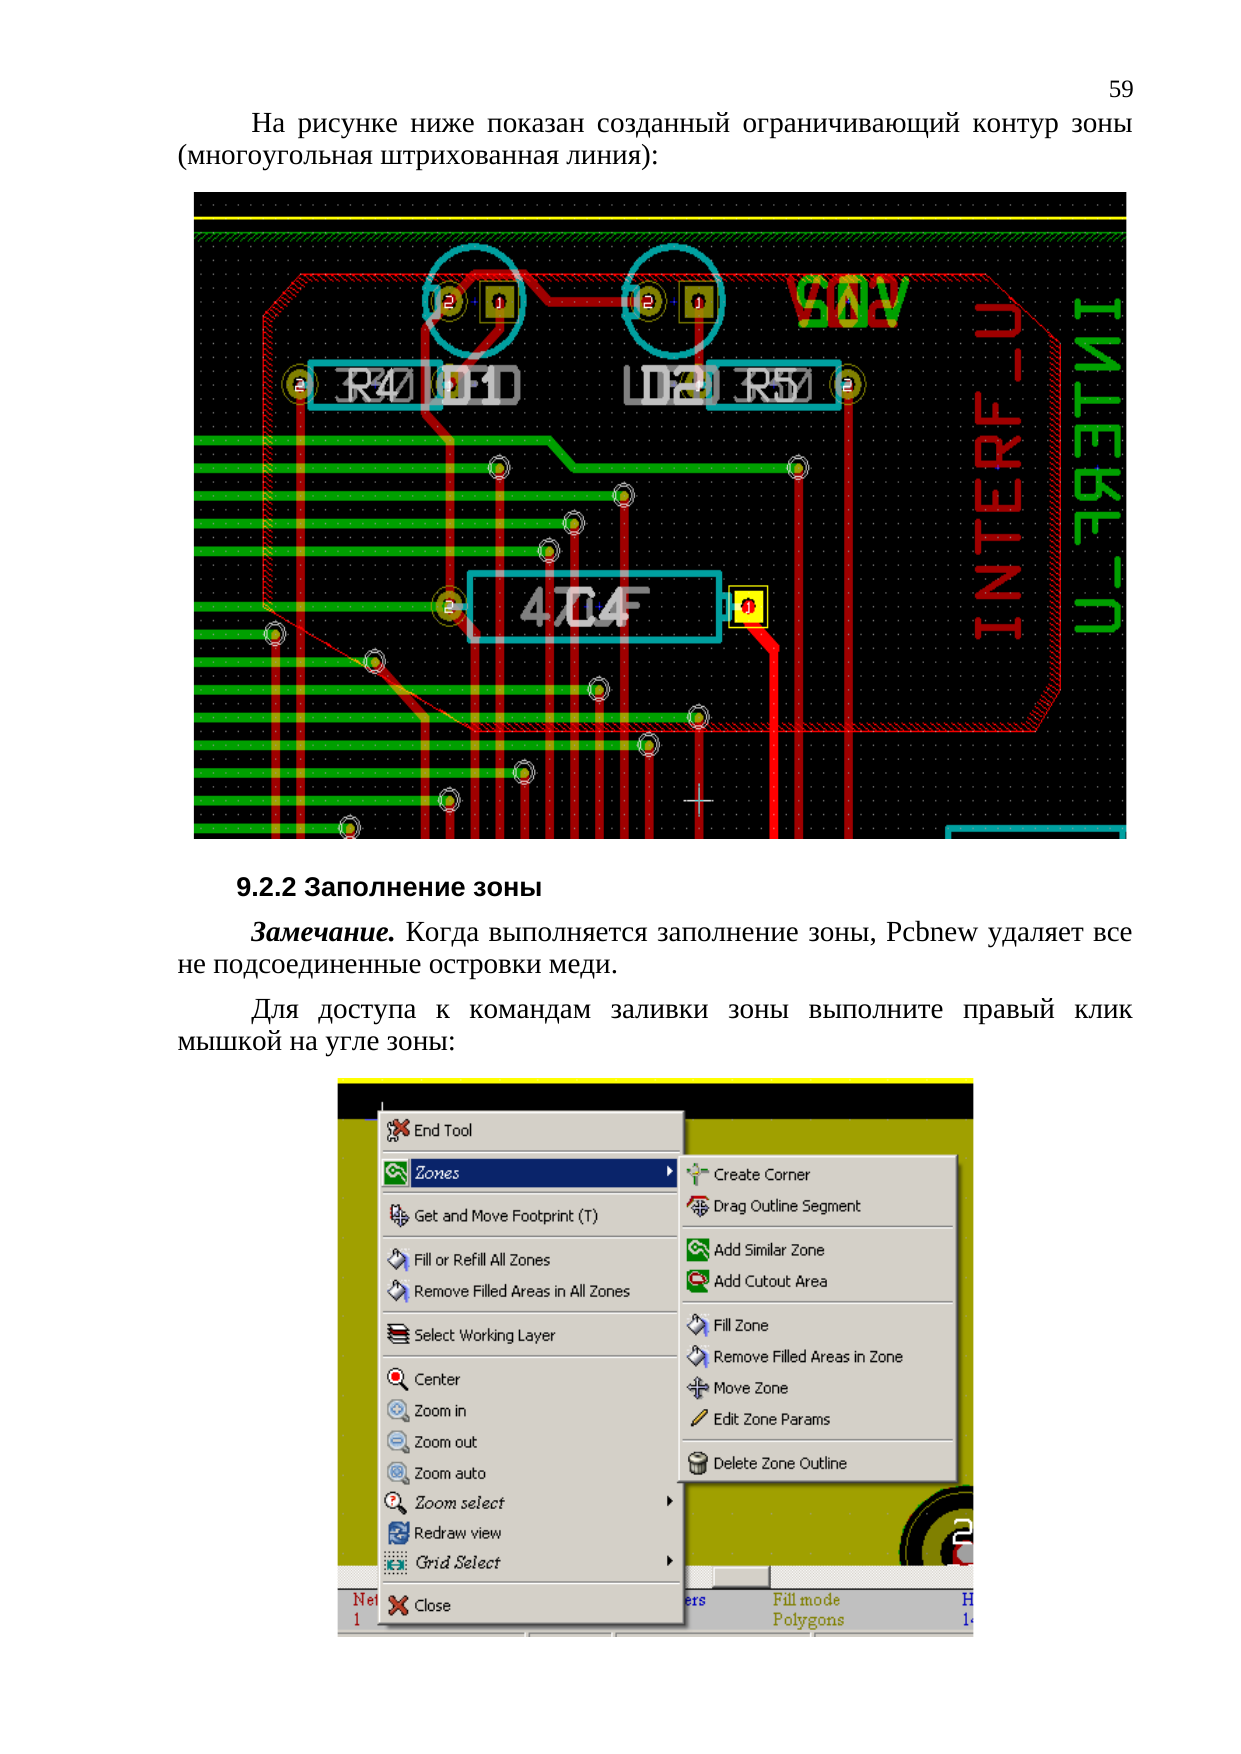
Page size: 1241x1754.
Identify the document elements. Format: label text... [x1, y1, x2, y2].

picture [193, 192, 1127, 839]
text Замечание. Когда выполняется заполнение зоны, Pcbnew удаляет все не подсоединенные островки меди. [177, 915, 1134, 980]
picture [337, 1078, 974, 1637]
subtitle 9.2.2 Заполнение зоны [236, 872, 1134, 903]
text На рисунке ниже показан созданный ограничивающий контур зоны (многоугольная штрихованная линия): [177, 106, 1134, 171]
text Для доступа к командам заливки зоны выполните правый клик мышкой на угле зоны: [177, 992, 1134, 1057]
